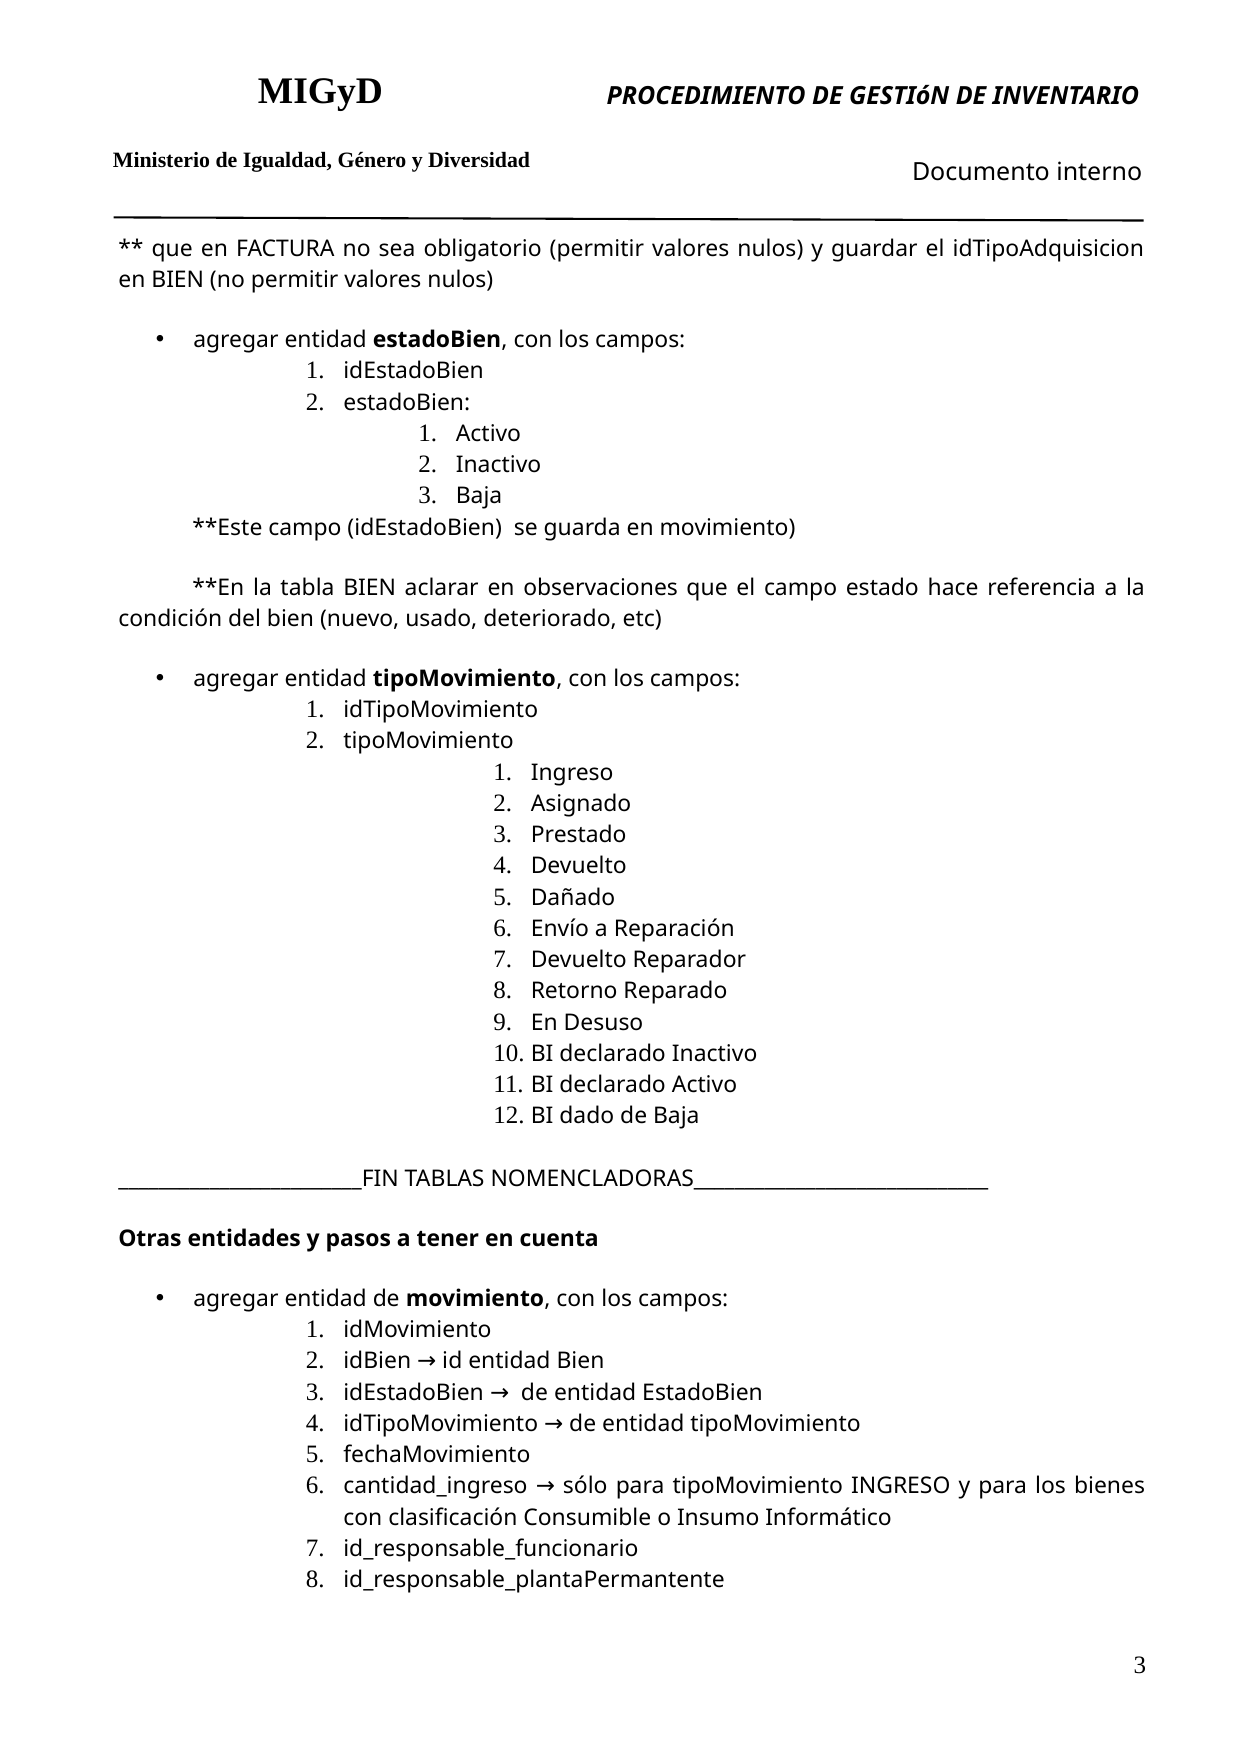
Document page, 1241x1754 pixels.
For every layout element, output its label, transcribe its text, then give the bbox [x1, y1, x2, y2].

list BI dado de Baja [493, 1099, 1146, 1130]
list Baja [418, 479, 1146, 510]
list Devuelto Reparador [493, 943, 1146, 974]
list cantidad_ingreso → sólo para tipoMovimiento INGRESO y para los bienes con clasificación Consumible o Insumo Informático [306, 1469, 1146, 1532]
list fechaMovimiento [306, 1438, 1146, 1469]
list Activo [418, 417, 1146, 448]
text ________________________FIN TABLAS NOMENCLADORAS_____________________________ [118, 1162, 1146, 1193]
text **En la tabla BIEN aclarar en observaciones que el campo estado hace referencia a la condición del bien (nuevo, usado, deteriorado, etc) [118, 570, 1146, 633]
list idTipoMovimiento → de entidad tipoMovimiento [306, 1407, 1146, 1438]
text ** que en FACTURA no sea obligatorio (permitir valores nulos) y guardar el idTipoAdquisicion en BIEN (no permitir valores nulos) [118, 232, 1146, 294]
list Devuelto [493, 849, 1146, 880]
list agregar entidad tipoMovimiento, con los campos: [156, 662, 1146, 693]
list En Desuso [493, 1005, 1146, 1037]
text Otras entidades y pasos a tener en cuenta [118, 1222, 1146, 1253]
list Ingreso [493, 755, 1146, 787]
list Inactivo [418, 448, 1146, 479]
list Retorno Reparado [493, 974, 1146, 1005]
list idEstadoBien [306, 354, 1146, 385]
list Prestado [493, 818, 1146, 849]
list Dañado [493, 880, 1146, 912]
list tipoMovimiento [306, 724, 1146, 755]
list Envío a Reparación [493, 912, 1146, 943]
list idMovimiento [306, 1313, 1146, 1344]
list agregar entidad estadoBien, con los campos: [156, 323, 1146, 354]
list Asignado [493, 787, 1146, 818]
list id_responsable_funcionario [306, 1532, 1146, 1563]
list BI declarado Activo [493, 1068, 1146, 1099]
list agregar entidad de movimiento, con los campos: [156, 1282, 1146, 1313]
list id_responsable_plantaPermantente [306, 1563, 1146, 1594]
list idBien → id entidad Bien [306, 1344, 1146, 1375]
list idTipoMovimiento [306, 693, 1146, 724]
list estadoBien: [306, 385, 1146, 417]
list idEstadoBien → de entidad EstadoBien [306, 1375, 1146, 1407]
text **Este campo (idEstadoBien) se guarda en movimiento) [118, 510, 1146, 542]
list BI declarado Inactivo [493, 1037, 1146, 1068]
